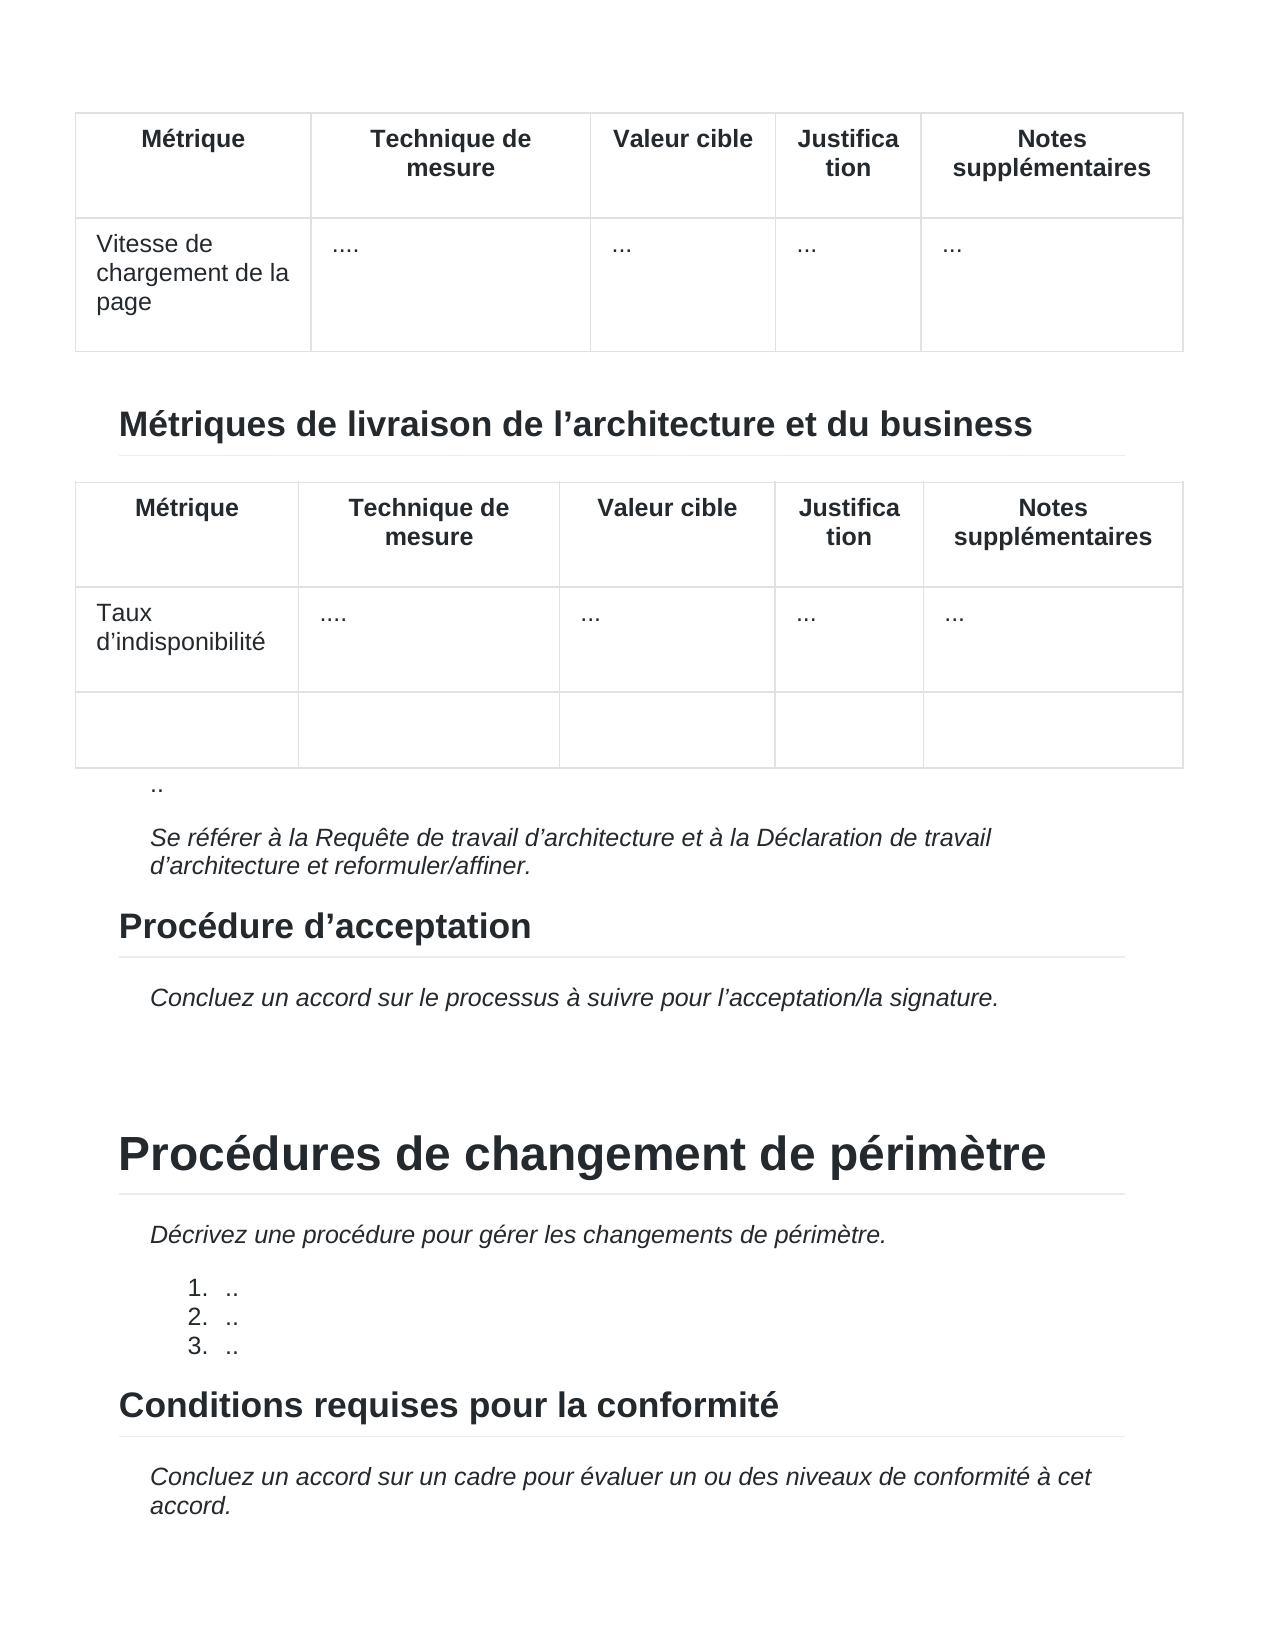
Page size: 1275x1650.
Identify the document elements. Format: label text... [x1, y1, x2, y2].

table_header Justification [776, 114, 920, 217]
text Concluez un accord sur un cadre pour évaluer un ou des niveaux de conformité à cet accord. [150, 1462, 1125, 1520]
text Concluez un accord sur le processus à suivre pour l’acceptation/la signature. [150, 983, 1125, 1012]
table_header Valeur cible [591, 114, 775, 217]
table_cell [299, 693, 559, 767]
table_cell .... [312, 219, 590, 351]
table_cell .... [299, 588, 559, 691]
list .. [187, 1273, 1125, 1302]
table_cell [76, 693, 298, 767]
table_header Métrique [76, 114, 310, 217]
text .. [150, 769, 1125, 798]
table_header Justification [776, 483, 923, 586]
table_cell ... [560, 588, 774, 691]
subtitle Conditions requises pour la conformité [119, 1384, 1125, 1436]
text Se référer à la Requête de travail d’architecture et à la Déclaration de travail d’architecture et reformuler/affiner. [150, 823, 1125, 880]
table_cell ... [776, 219, 920, 351]
subtitle Métriques de livraison de l’architecture et du business [119, 404, 1125, 455]
list .. [187, 1331, 1125, 1359]
text Décrivez une procédure pour gérer les changements de périmètre. [150, 1219, 1125, 1248]
table_cell [560, 693, 774, 767]
subtitle Procédures de changement de périmètre [119, 1125, 1125, 1193]
table_cell ... [924, 588, 1182, 691]
table_cell Vitesse de chargement de la page [76, 219, 310, 351]
table_header Notes supplémentaires [922, 114, 1182, 217]
table_cell ... [922, 219, 1182, 351]
table_cell Taux d’indisponibilité [76, 588, 298, 691]
list .. [187, 1302, 1125, 1331]
table_header Technique de mesure [312, 114, 590, 217]
table_cell [776, 693, 923, 767]
table_cell ... [591, 219, 775, 351]
table_header Technique de mesure [299, 483, 559, 586]
table_header Valeur cible [560, 483, 774, 586]
table_header Métrique [76, 483, 298, 586]
table_header Notes supplémentaires [924, 483, 1182, 586]
table_cell ... [776, 588, 923, 691]
subtitle Procédure d’acceptation [119, 905, 1125, 956]
table_cell [924, 693, 1182, 767]
